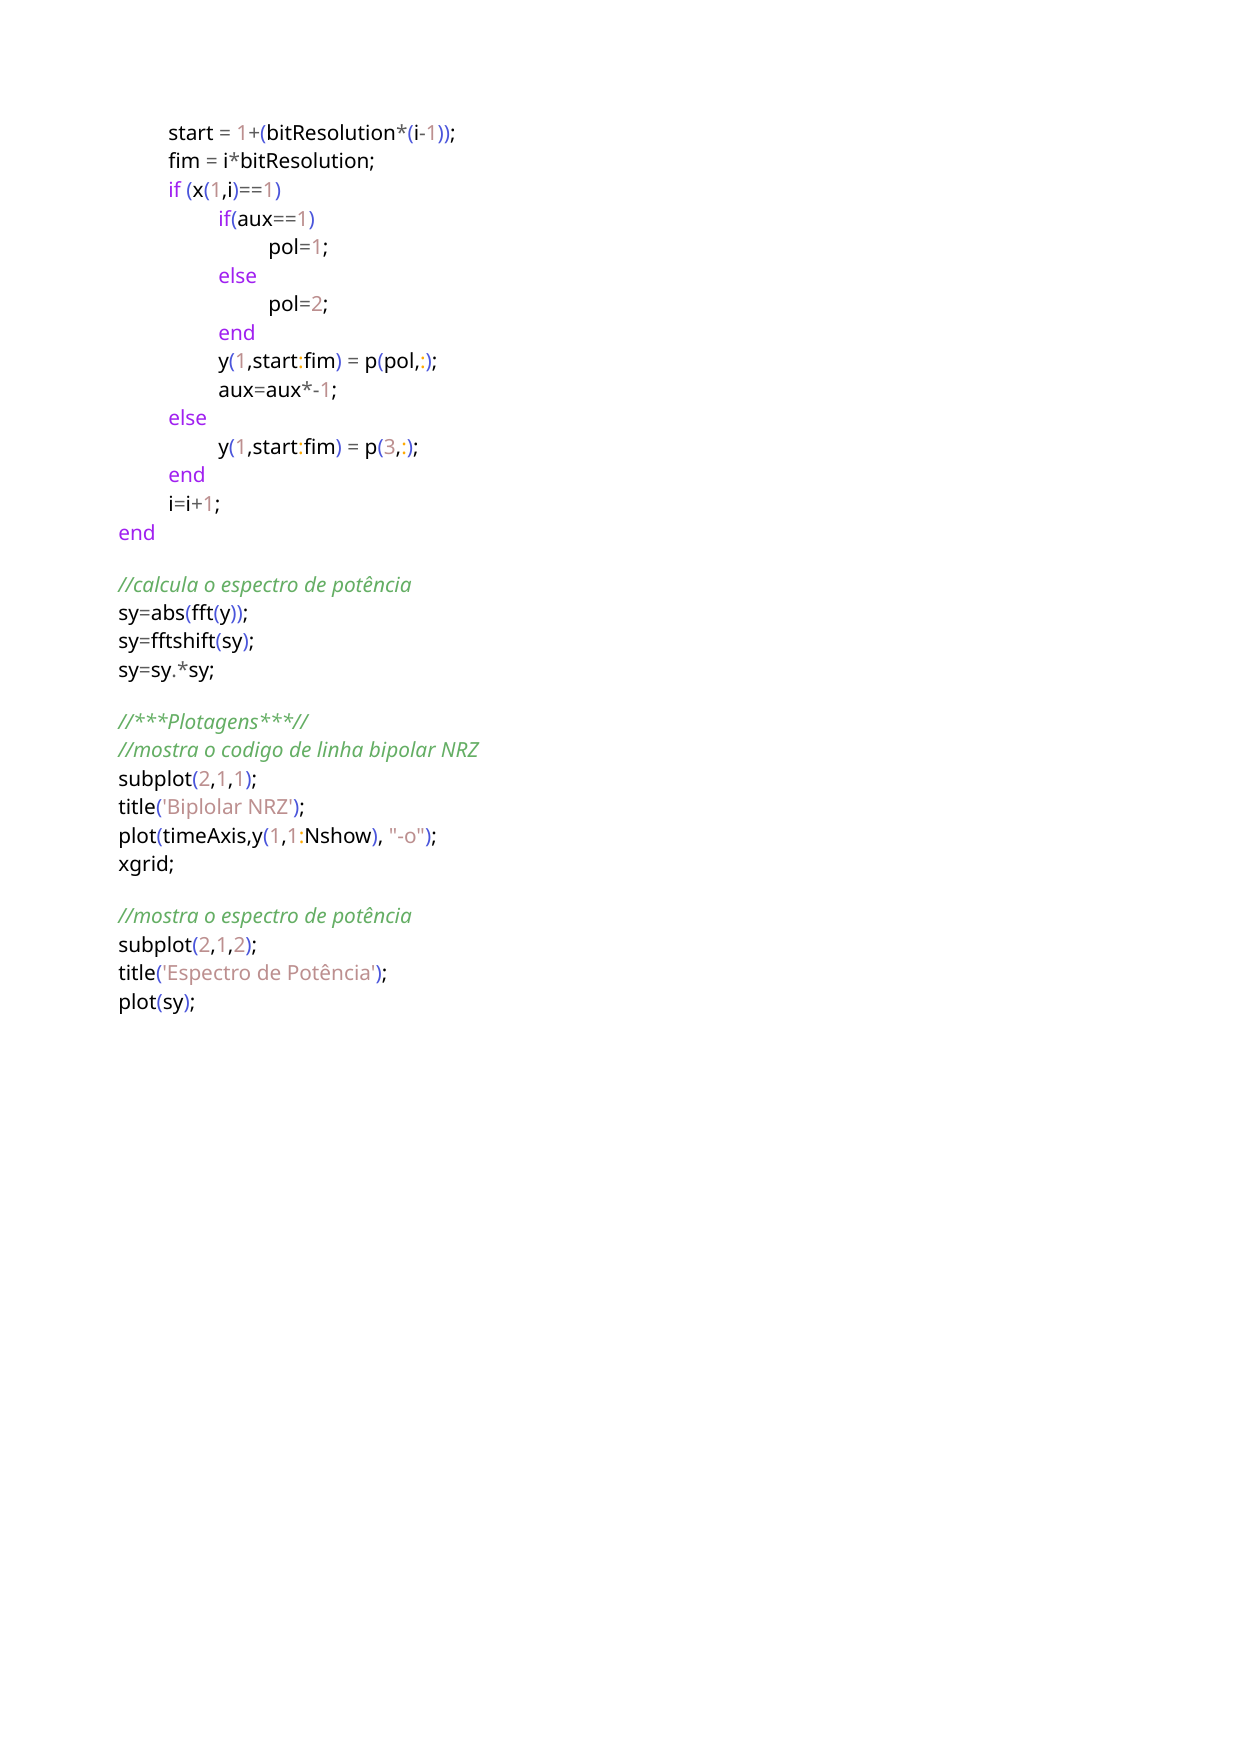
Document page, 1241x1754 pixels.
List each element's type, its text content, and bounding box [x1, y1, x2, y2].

text plot(sy); [118, 987, 1122, 1015]
text else [118, 261, 1122, 289]
text start = 1+(bitResolution*(i-1)); [118, 118, 1122, 147]
text //mostra o codigo de linha bipolar NRZ [118, 736, 1122, 764]
text plot(timeAxis,y(1,1:Nshow), "-o"); [118, 821, 1122, 849]
text if(aux==1) [118, 204, 1122, 232]
text aux=aux*-1; [118, 375, 1122, 403]
text sy=abs(fft(y)); [118, 598, 1122, 627]
text y(1,start:fim) = p(3,:); [118, 432, 1122, 461]
text title('Biplolar NRZ'); [118, 792, 1122, 821]
text //calcula o espectro de potência [118, 570, 1122, 598]
text //***Plotagens***// [118, 707, 1122, 736]
text end [118, 318, 1122, 346]
text sy=sy.*sy; [118, 655, 1122, 683]
text end [118, 461, 1122, 489]
text end [118, 518, 1122, 546]
text pol=2; [118, 289, 1122, 318]
text subplot(2,1,1); [118, 764, 1122, 792]
text if (x(1,i)==1) [118, 175, 1122, 204]
text title('Espectro de Potência'); [118, 958, 1122, 987]
text //mostra o espectro de potência [118, 901, 1122, 930]
text i=i+1; [118, 489, 1122, 518]
text fim = i*bitResolution; [118, 147, 1122, 175]
text subplot(2,1,2); [118, 930, 1122, 958]
text sy=fftshift(sy); [118, 627, 1122, 655]
text pol=1; [118, 232, 1122, 261]
text y(1,start:fim) = p(pol,:); [118, 346, 1122, 375]
text xgrid; [118, 849, 1122, 878]
text else [118, 403, 1122, 432]
